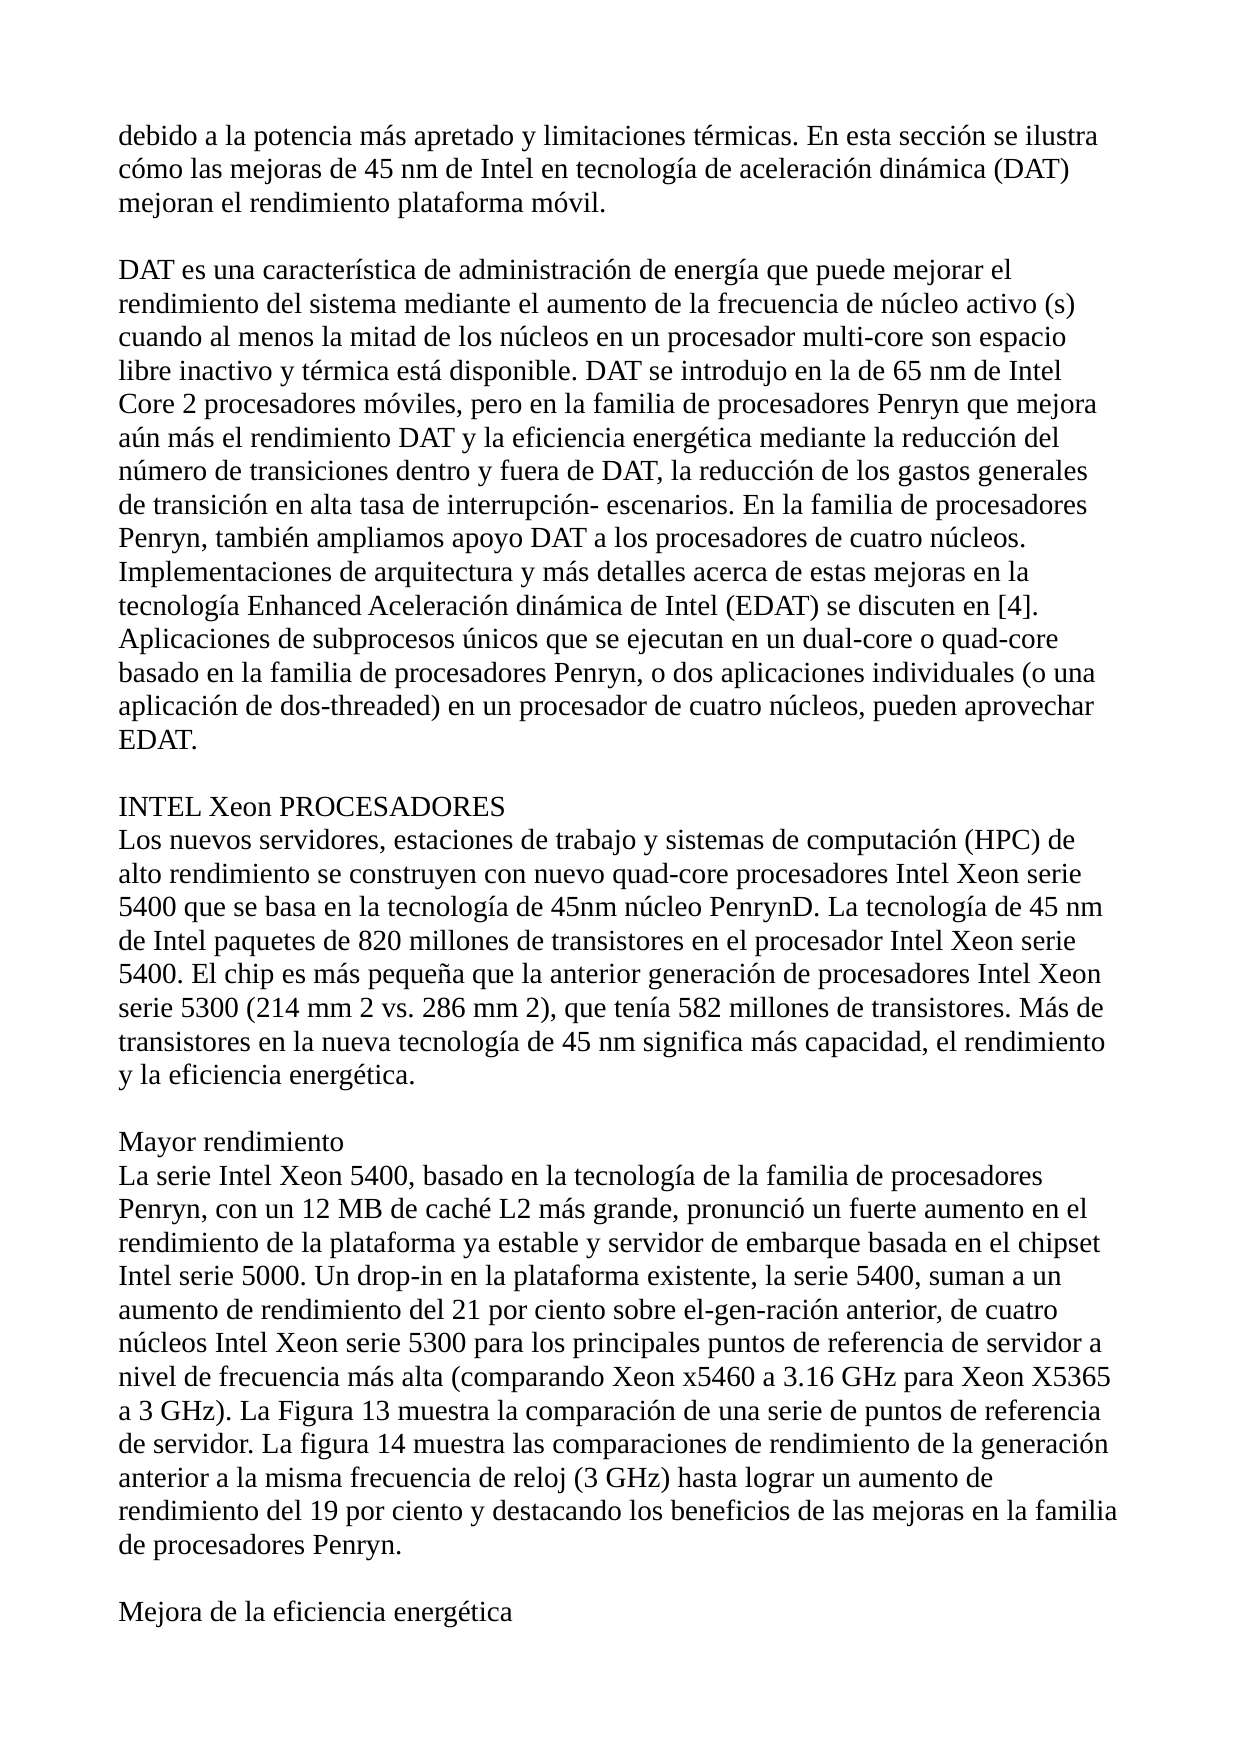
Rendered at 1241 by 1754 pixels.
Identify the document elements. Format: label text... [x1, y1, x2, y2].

text Los nuevos servidores, estaciones de trabajo y sistemas de computación (HPC) de alto rendimiento se construyen con nuevo quad-core procesadores Intel Xeon serie 5400 que se basa en la tecnología de 45nm núcleo PenrynD. La tecnología de 45 nm de Intel paquetes de 820 millones de transistores en el procesador Intel Xeon serie 5400. El chip es más pequeña que la anterior generación de procesadores Intel Xeon serie 5300 (214 mm 2 vs. 286 mm 2), que tenía 582 millones de transistores. Más de transistores en la nueva tecnología de 45 nm significa más capacidad, el rendimiento y la eficiencia energética. [118, 822, 1122, 1091]
text La serie Intel Xeon 5400, basado en la tecnología de la familia de procesadores Penryn, con un 12 MB de caché L2 más grande, pronunció un fuerte aumento en el rendimiento de la plataforma ya estable y servidor de embarque basada en el chipset Intel serie 5000. Un drop-in en la plataforma existente, la serie 5400, suman a un aumento de rendimiento del 21 por ciento sobre el-gen-ración anterior, de cuatro núcleos Intel Xeon serie 5300 para los principales puntos de referencia de servidor a nivel de frecuencia más alta (comparando Xeon x5460 a 3.16 GHz para Xeon X5365 a 3 GHz). La Figura 13 muestra la comparación de una serie de puntos de referencia de servidor. La figura 14 muestra las comparaciones de rendimiento de la generación anterior a la misma frecuencia de reloj (3 GHz) hasta lograr un aumento de rendimiento del 19 por ciento y destacando los beneficios de las mejoras en la familia de procesadores Penryn. [118, 1158, 1122, 1560]
text INTEL Xeon PROCESADORES [118, 789, 1122, 822]
text Mayor rendimiento [118, 1124, 1122, 1158]
text debido a la potencia más apretado y limitaciones térmicas. En esta sección se ilustra cómo las mejoras de 45 nm de Intel en tecnología de aceleración dinámica (DAT) mejoran el rendimiento plataforma móvil. [118, 118, 1122, 219]
text Mejora de la eficiencia energética [118, 1594, 1122, 1627]
text DAT es una característica de administración de energía que puede mejorar el rendimiento del sistema mediante el aumento de la frecuencia de núcleo activo (s) cuando al menos la mitad de los núcleos en un procesador multi-core son espacio libre inactivo y térmica está disponible. DAT se introdujo en la de 65 nm de Intel Core 2 procesadores móviles, pero en la familia de procesadores Penryn que mejora aún más el rendimiento DAT y la eficiencia energética mediante la reducción del número de transiciones dentro y fuera de DAT, la reducción de los gastos generales de transición en alta tasa de interrupción- escenarios. En la familia de procesadores Penryn, también ampliamos apoyo DAT a los procesadores de cuatro núcleos. Implementaciones de arquitectura y más detalles acerca de estas mejoras en la tecnología Enhanced Aceleración dinámica de Intel (EDAT) se discuten en [4]. Aplicaciones de subprocesos únicos que se ejecutan en un dual-core o quad-core basado en la familia de procesadores Penryn, o dos aplicaciones individuales (o una aplicación de dos-threaded) en un procesador de cuatro núcleos, pueden aprovechar EDAT. [118, 252, 1122, 755]
